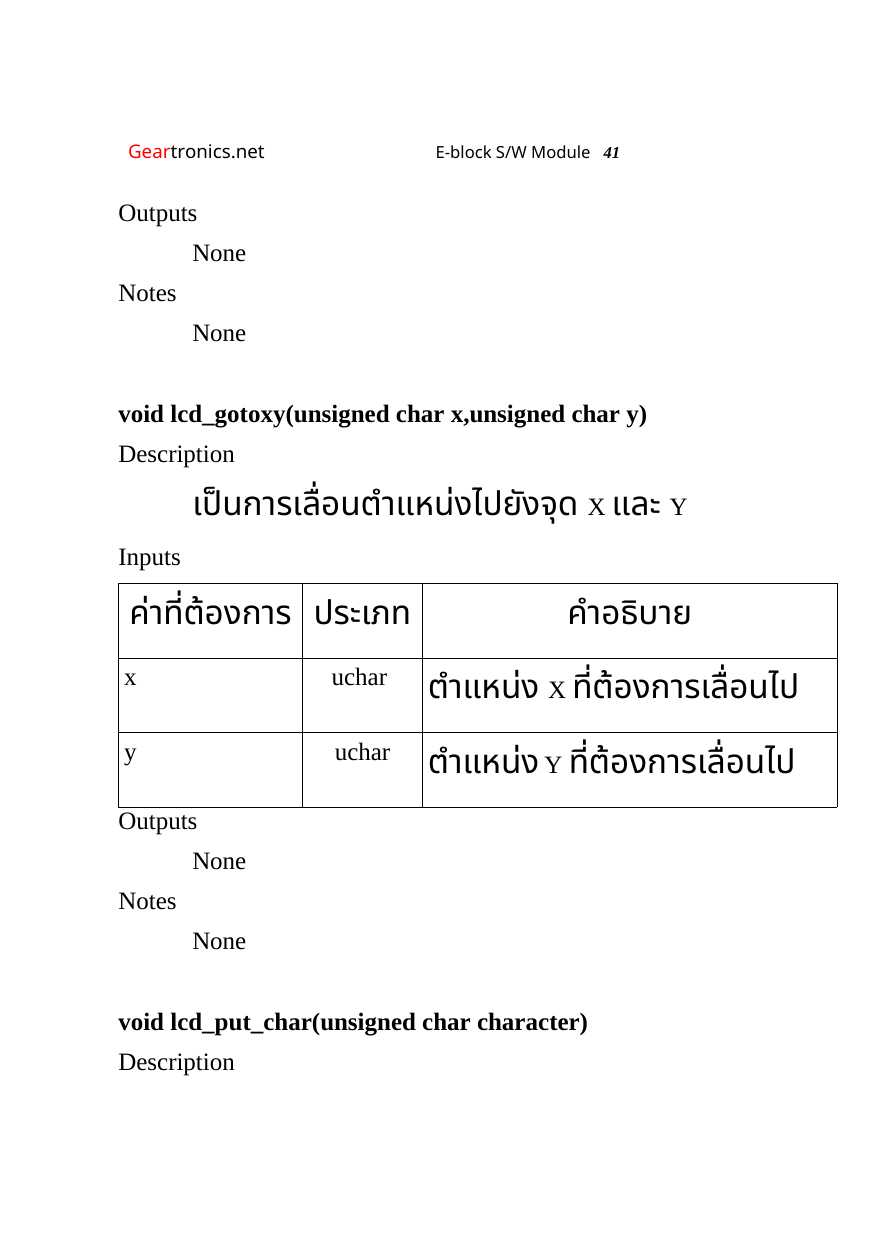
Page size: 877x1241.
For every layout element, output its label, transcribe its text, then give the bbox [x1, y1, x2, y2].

table_header คำอธิบาย [423, 584, 837, 658]
text Outputs [118, 199, 837, 226]
text Notes [118, 279, 837, 307]
table_cell uchar [303, 659, 422, 732]
text void lcd_gotoxy(unsigned char x,unsigned char y) [118, 400, 837, 427]
table_cell x [119, 659, 302, 732]
text None [118, 239, 837, 267]
text None [118, 847, 837, 875]
table_cell uchar [303, 733, 422, 807]
text void lcd_put_char(unsigned char character) [118, 1008, 837, 1036]
table_cell ตำแหน่ง X ที่ต้องการเลื่อนไป [423, 659, 837, 732]
text เป็นการเลื่อนตำแหน่งไปยังจุด X และ Y [118, 480, 837, 531]
table_header ค่าที่ต้องการ [119, 584, 302, 658]
text Inputs [118, 543, 837, 571]
text Outputs [118, 808, 837, 834]
text Notes [118, 887, 837, 915]
text Description [118, 440, 837, 468]
table_cell y [119, 733, 302, 807]
text None [118, 319, 837, 347]
table_cell ตำแหน่งY ที่ต้องการเลื่อนไป [423, 733, 837, 807]
table_header ประเภท [303, 584, 422, 658]
text Description [118, 1048, 837, 1076]
text None [118, 927, 837, 955]
